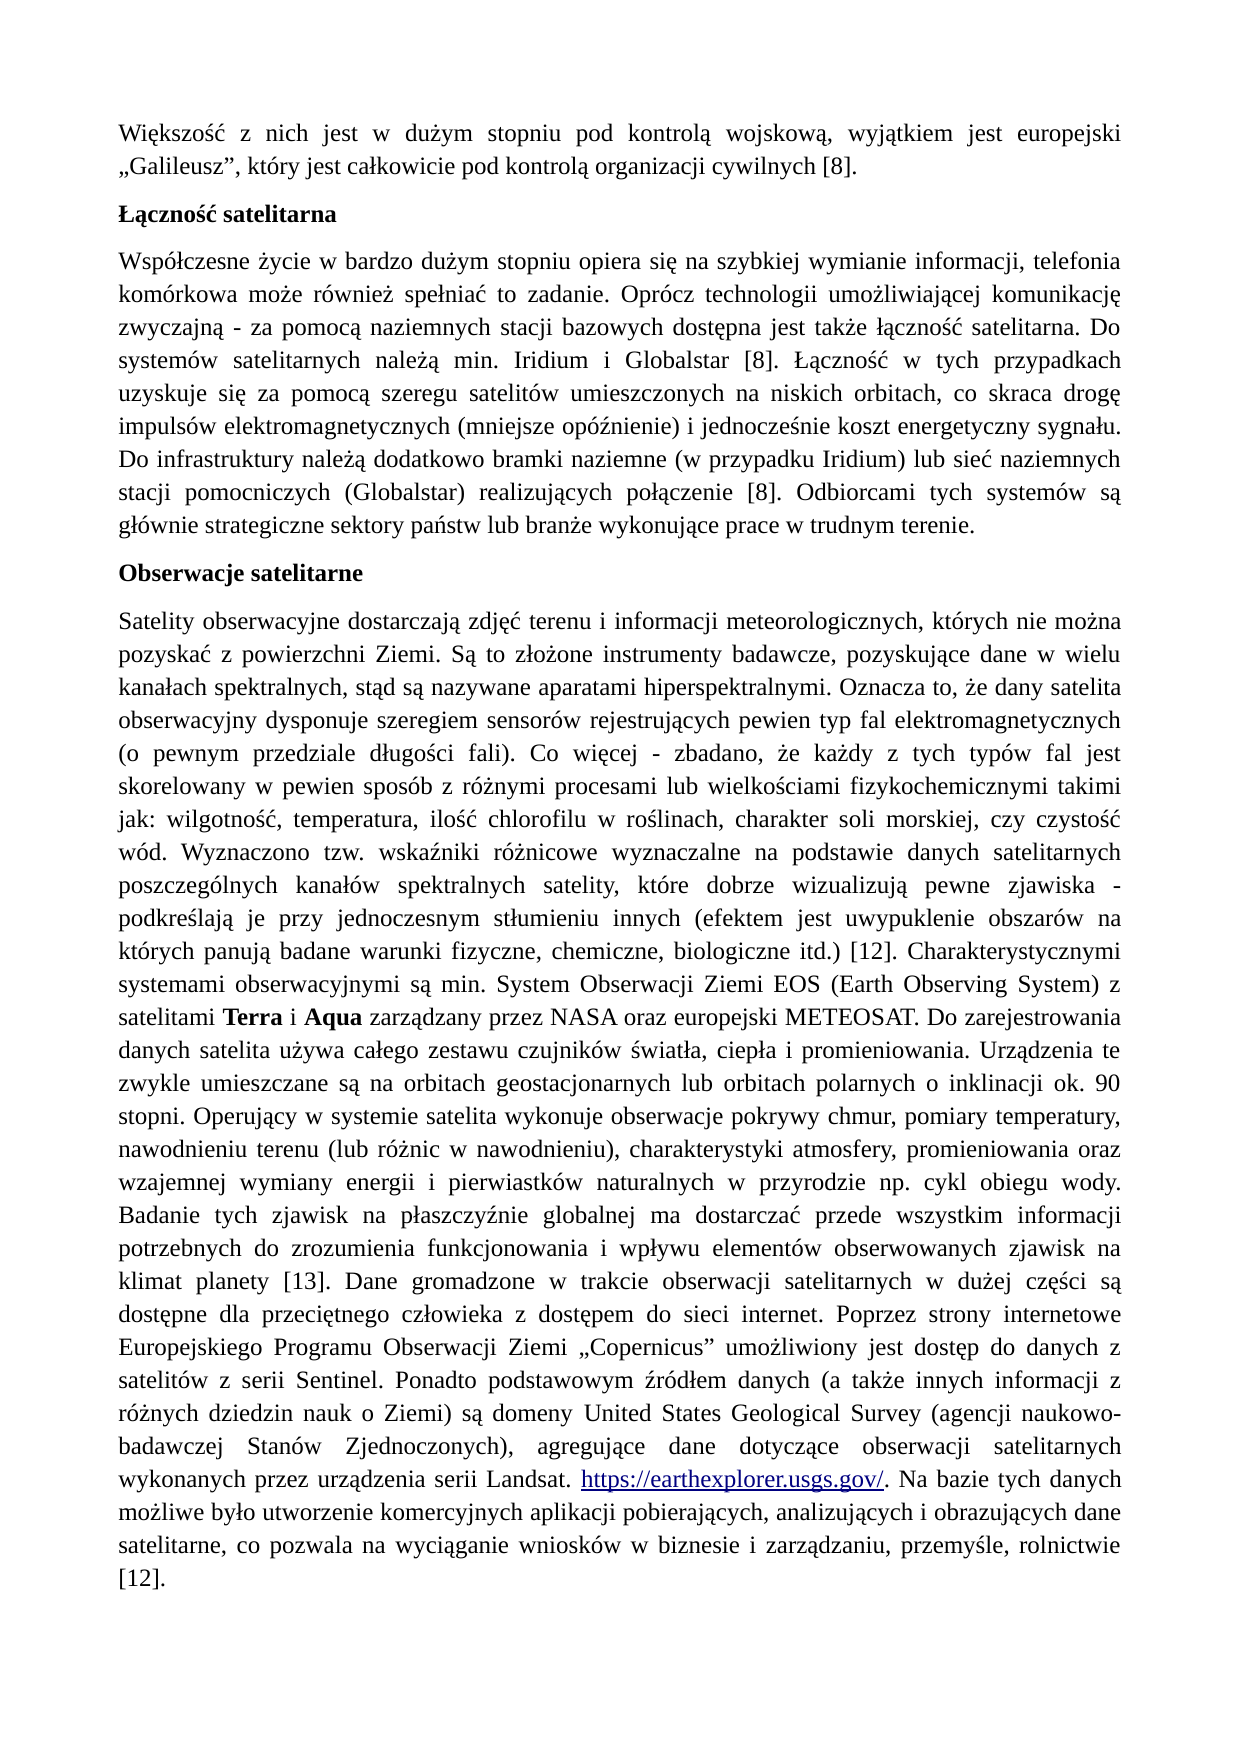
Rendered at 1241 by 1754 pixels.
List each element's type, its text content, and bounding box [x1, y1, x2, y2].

text Obserwacje satelitarne [118, 558, 1122, 587]
text Większość z nich jest w dużym stopniu pod kontrolą wojskową, wyjątkiem jest europejski „Galileusz”, który jest całkowicie pod kontrolą organizacji cywilnych [8]. [118, 118, 1122, 180]
text Satelity obserwacyjne dostarczają zdjęć terenu i informacji meteorologicznych, których nie można pozyskać z powierzchni Ziemi. Są to złożone instrumenty badawcze, pozyskujące dane w wielu kanałach spektralnych, stąd są nazywane aparatami hiperspektralnymi. Oznacza to, że dany satelita obserwacyjny dysponuje szeregiem sensorów rejestrujących pewien typ fal elektromagnetycznych (o pewnym przedziale długości fali). Co więcej - zbadano, że każdy z tych typów fal jest skorelowany w pewien sposób z różnymi procesami lub wielkościami fizykochemicznymi takimi jak: wilgotność, temperatura, ilość chlorofilu w roślinach, charakter soli morskiej, czy czystość wód. Wyznaczono tzw. wskaźniki różnicowe wyznaczalne na podstawie danych satelitarnych poszczególnych kanałów spektralnych satelity, które dobrze wizualizują pewne zjawiska - podkreślają je przy jednoczesnym stłumieniu innych (efektem jest uwypuklenie obszarów na których panują badane warunki fizyczne, chemiczne, biologiczne itd.) [12]. Charakterystycznymi systemami obserwacyjnymi są min. System Obserwacji Ziemi EOS (Earth Observing System) z satelitami Terra i Aqua zarządzany przez NASA oraz europejski METEOSAT. Do zarejestrowania danych satelita używa całego zestawu czujników światła, ciepła i promieniowania. Urządzenia te zwykle umieszczane są na orbitach geostacjonarnych lub orbitach polarnych o inklinacji ok. 90 stopni. Operujący w systemie satelita wykonuje obserwacje pokrywy chmur, pomiary temperatury, nawodnieniu terenu (lub różnic w nawodnieniu), charakterystyki atmosfery, promieniowania oraz wzajemnej wymiany energii i pierwiastków naturalnych w przyrodzie np. cykl obiegu wody. Badanie tych zjawisk na płaszczyźnie globalnej ma dostarczać przede wszystkim informacji potrzebnych do zrozumienia funkcjonowania i wpływu elementów obserwowanych zjawisk na klimat planety [13]. Dane gromadzone w trakcie obserwacji satelitarnych w dużej części są dostępne dla przeciętnego człowieka z dostępem do sieci internet. Poprzez strony internetowe Europejskiego Programu Obserwacji Ziemi „Copernicus” umożliwiony jest dostęp do danych z satelitów z serii Sentinel. Ponadto podstawowym źródłem danych (a także innych informacji z różnych dziedzin nauk o Ziemi) są domeny United States Geological Survey (agencji naukowo-badawczej Stanów Zjednoczonych), agregujące dane dotyczące obserwacji satelitarnych wykonanych przez urządzenia serii Landsat. https://earthexplorer.usgs.gov/. Na bazie tych danych możliwe było utworzenie komercyjnych aplikacji pobierających, analizujących i obrazujących dane satelitarne, co pozwala na wyciąganie wniosków w biznesie i zarządzaniu, przemyśle, rolnictwie [12]. [118, 606, 1122, 1592]
text Łączność satelitarna [118, 199, 1122, 227]
text Współczesne życie w bardzo dużym stopniu opiera się na szybkiej wymianie informacji, telefonia komórkowa może również spełniać to zadanie. Oprócz technologii umożliwiającej komunikację zwyczajną - za pomocą naziemnych stacji bazowych dostępna jest także łączność satelitarna. Do systemów satelitarnych należą min. Iridium i Globalstar [8]. Łączność w tych przypadkach uzyskuje się za pomocą szeregu satelitów umieszczonych na niskich orbitach, co skraca drogę impulsów elektromagnetycznych (mniejsze opóźnienie) i jednocześnie koszt energetyczny sygnału. Do infrastruktury należą dodatkowo bramki naziemne (w przypadku Iridium) lub sieć naziemnych stacji pomocniczych (Globalstar) realizujących połączenie [8]. Odbiorcami tych systemów są głównie strategiczne sektory państw lub branże wykonujące prace w trudnym terenie. [118, 246, 1122, 539]
